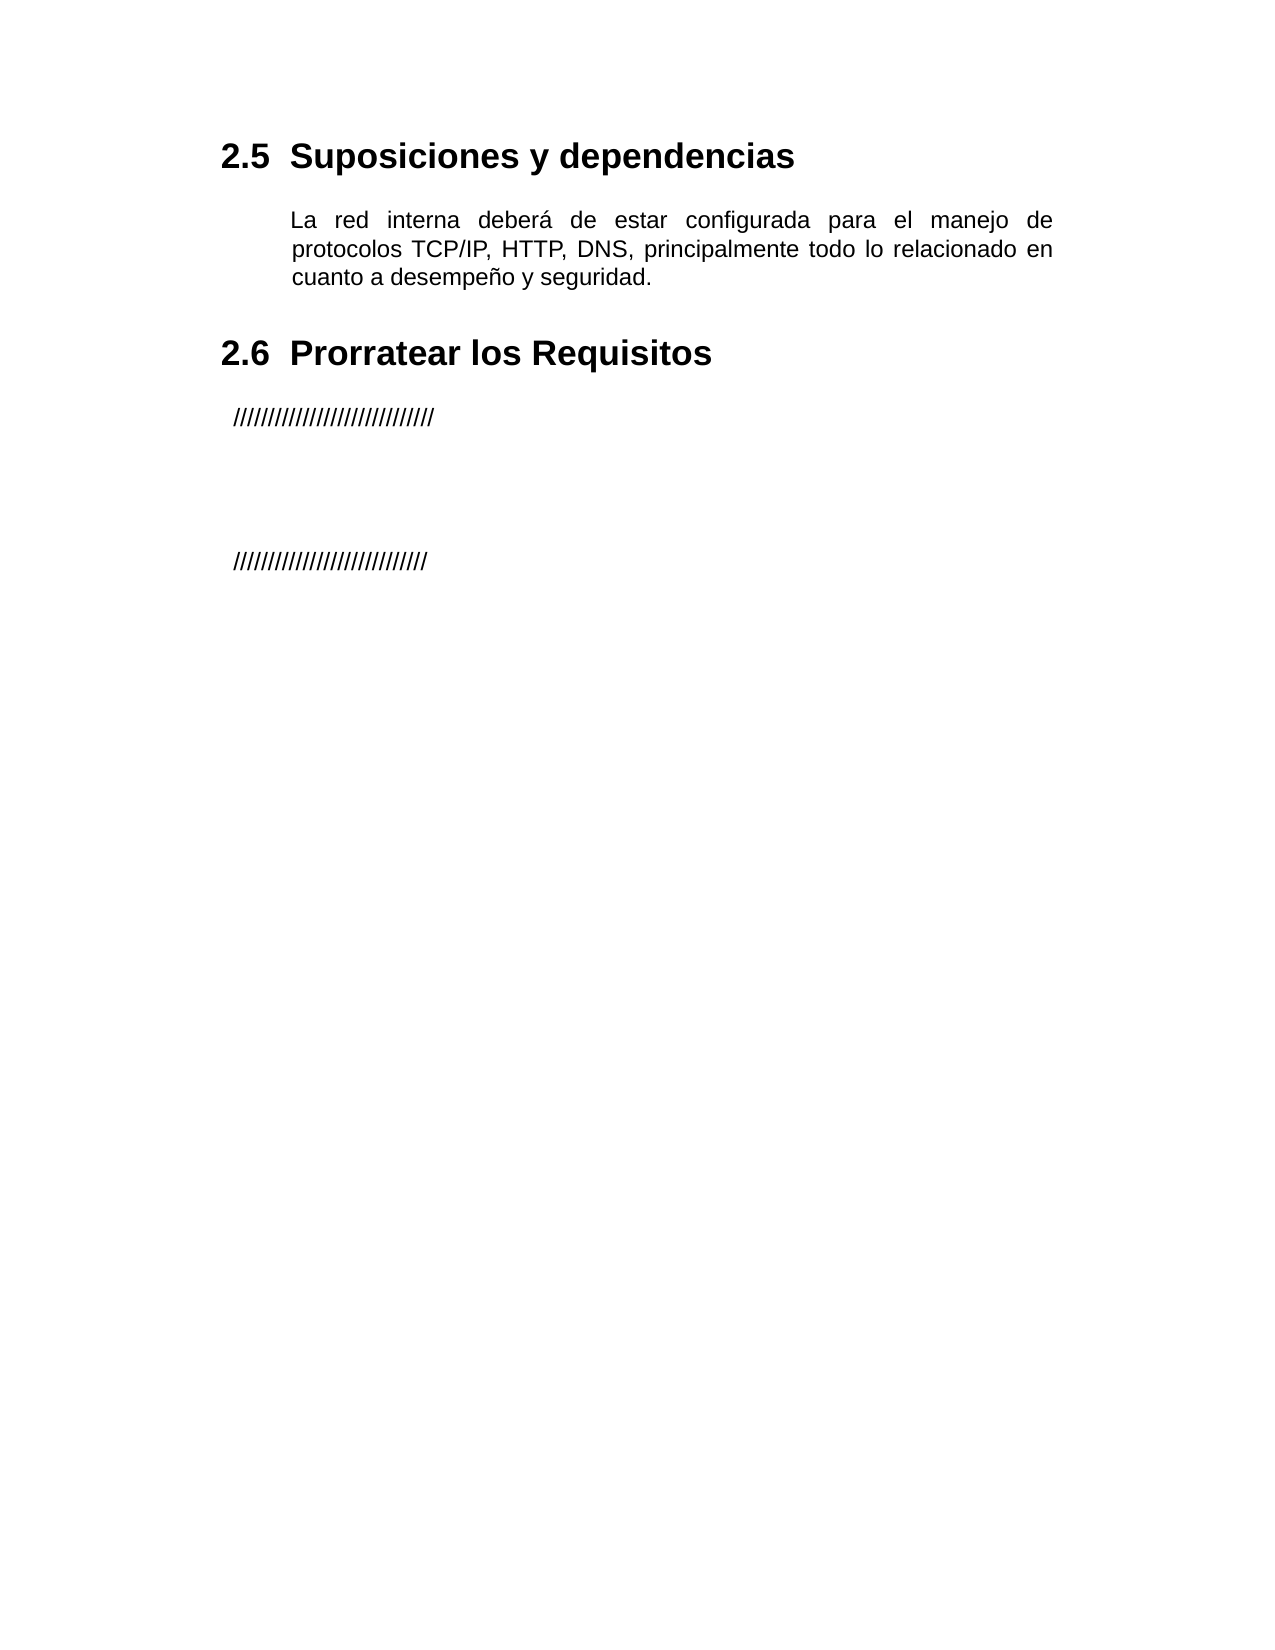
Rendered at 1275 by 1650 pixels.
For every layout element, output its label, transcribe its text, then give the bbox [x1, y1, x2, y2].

list Suposiciones y dependencias [221, 135, 1054, 176]
text //////////////////////////// [233, 546, 1054, 575]
text La red interna deberá de estar configurada para el manejo de protocolos TCP/IP, HTTP, DNS, principalmente todo lo relacionado en cuanto a desempeño y seguridad. [290, 206, 1054, 290]
text ///////////////////////////// [233, 403, 1054, 431]
list Prorratear los Requisitos [221, 332, 1054, 372]
